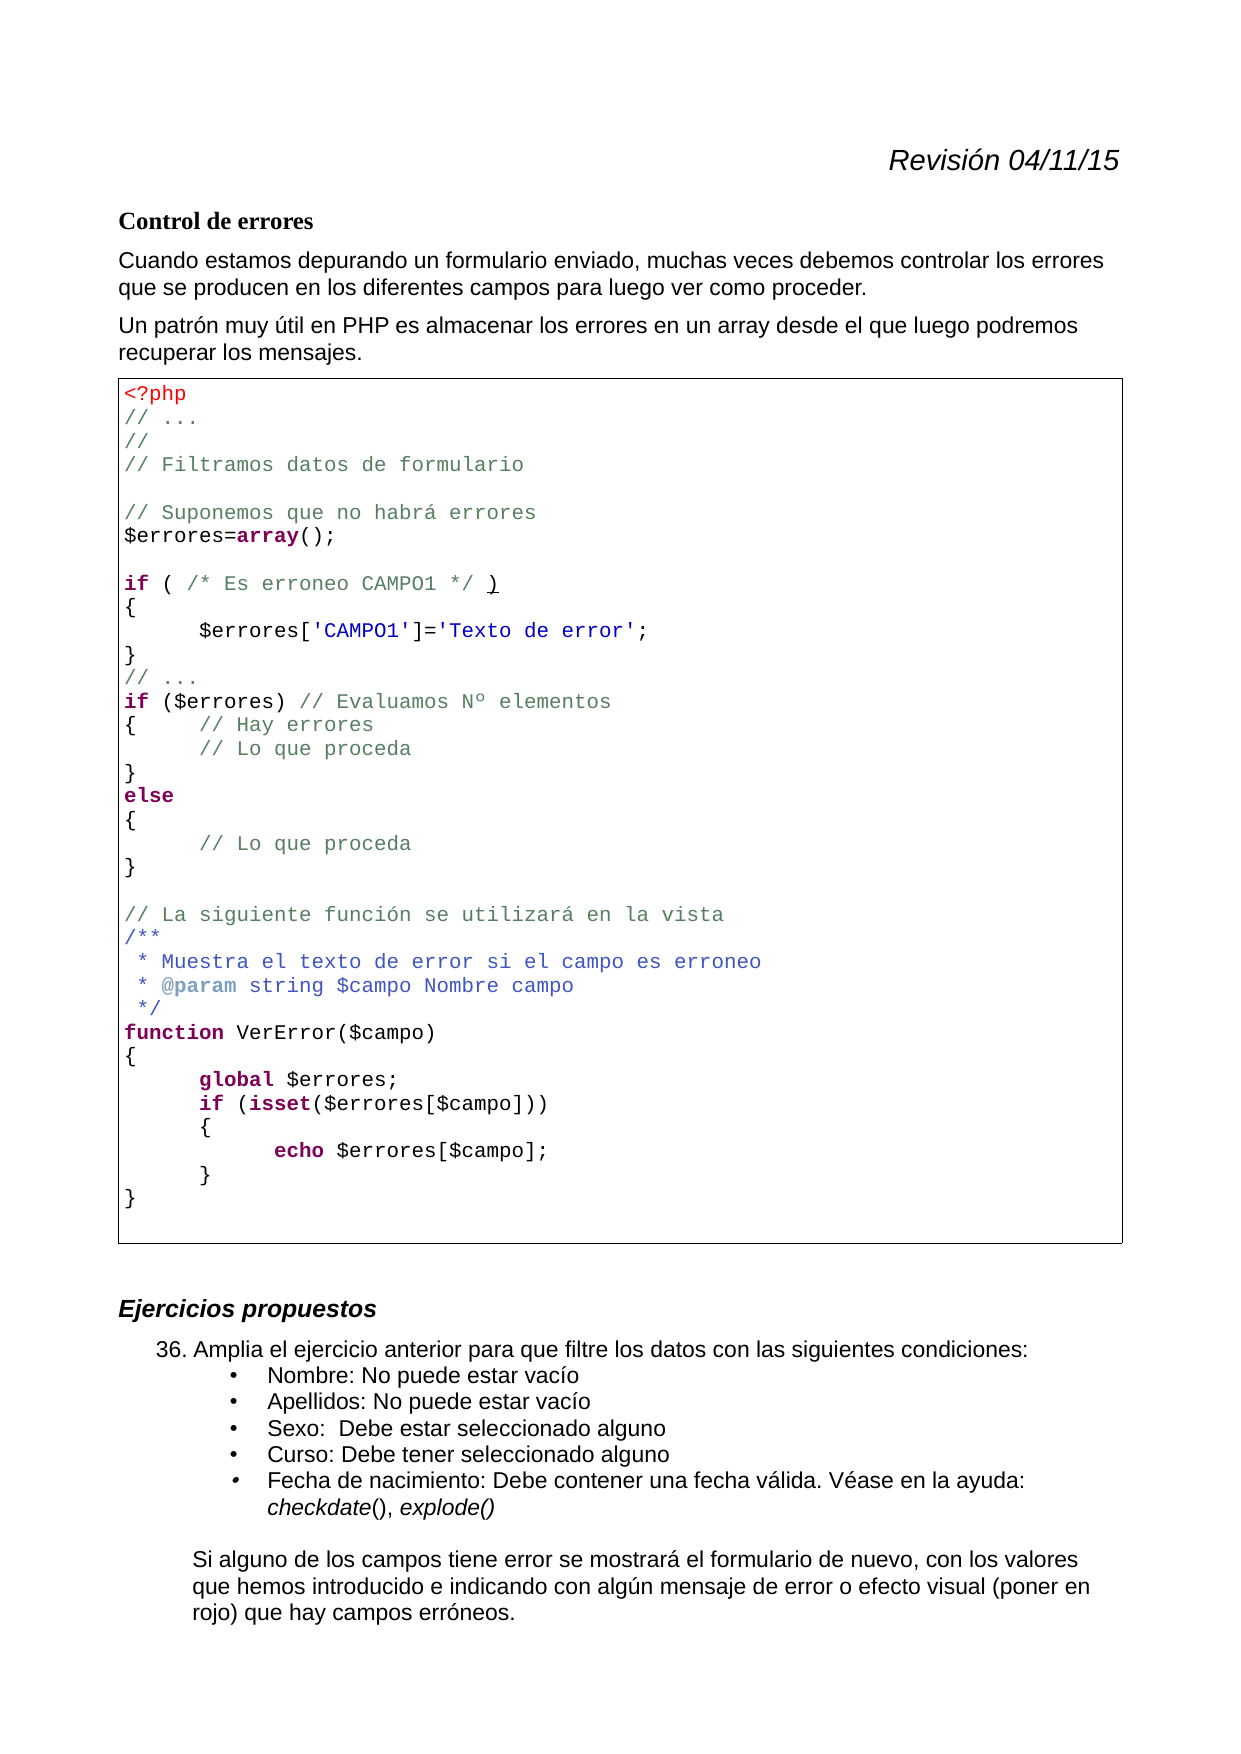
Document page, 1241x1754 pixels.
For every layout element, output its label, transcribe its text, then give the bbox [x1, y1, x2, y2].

text Un patrón muy útil en PHP es almacenar los errores en un array desde el que luego podremos recuperar los mensajes. [118, 312, 1122, 365]
list Amplia el ejercicio anterior para que filtre los datos con las siguientes condiciones: [156, 1336, 1122, 1362]
list Fecha de nacimiento: Debe contener una fecha válida. Véase en la ayuda: checkdate(), explode() [229, 1467, 1122, 1520]
table_header <?php // ... // // Filtramos datos de formulario // Suponemos que no habrá errores $errores=array(); if ( /* Es erroneo CAMPO1 */ ) { $errores['CAMPO1']='Texto de error'; } // ... if ($errores) // Evaluamos Nº elementos { // Hay errores // Lo que proceda } else { // Lo que proceda } // La siguiente función se utilizará en la vista /** * Muestra el texto de error si el campo es erroneo * @param string $campo Nombre campo */ function VerError($campo) { global $errores; if (isset($errores[$campo])) { echo $errores[$campo]; } } [119, 379, 1122, 1243]
text Si alguno de los campos tiene error se mostrará el formulario de nuevo, con los valores que hemos introducido e indicando con algún mensaje de error o efecto visual (poner en rojo) que hay campos erróneos. [192, 1546, 1122, 1626]
list Curso: Debe tener seleccionado alguno [229, 1441, 1122, 1467]
subtitle Control de errores [118, 206, 1122, 235]
list Apellidos: No puede estar vacío [229, 1388, 1122, 1415]
subtitle Ejercicios propuestos [118, 1294, 1122, 1323]
list Nombre: No puede estar vacío [229, 1362, 1122, 1388]
list Sexo: Debe estar seleccionado alguno [229, 1415, 1122, 1441]
text Cuando estamos depurando un formulario enviado, muchas veces debemos controlar los errores que se producen en los diferentes campos para luego ver como proceder. [118, 247, 1122, 300]
